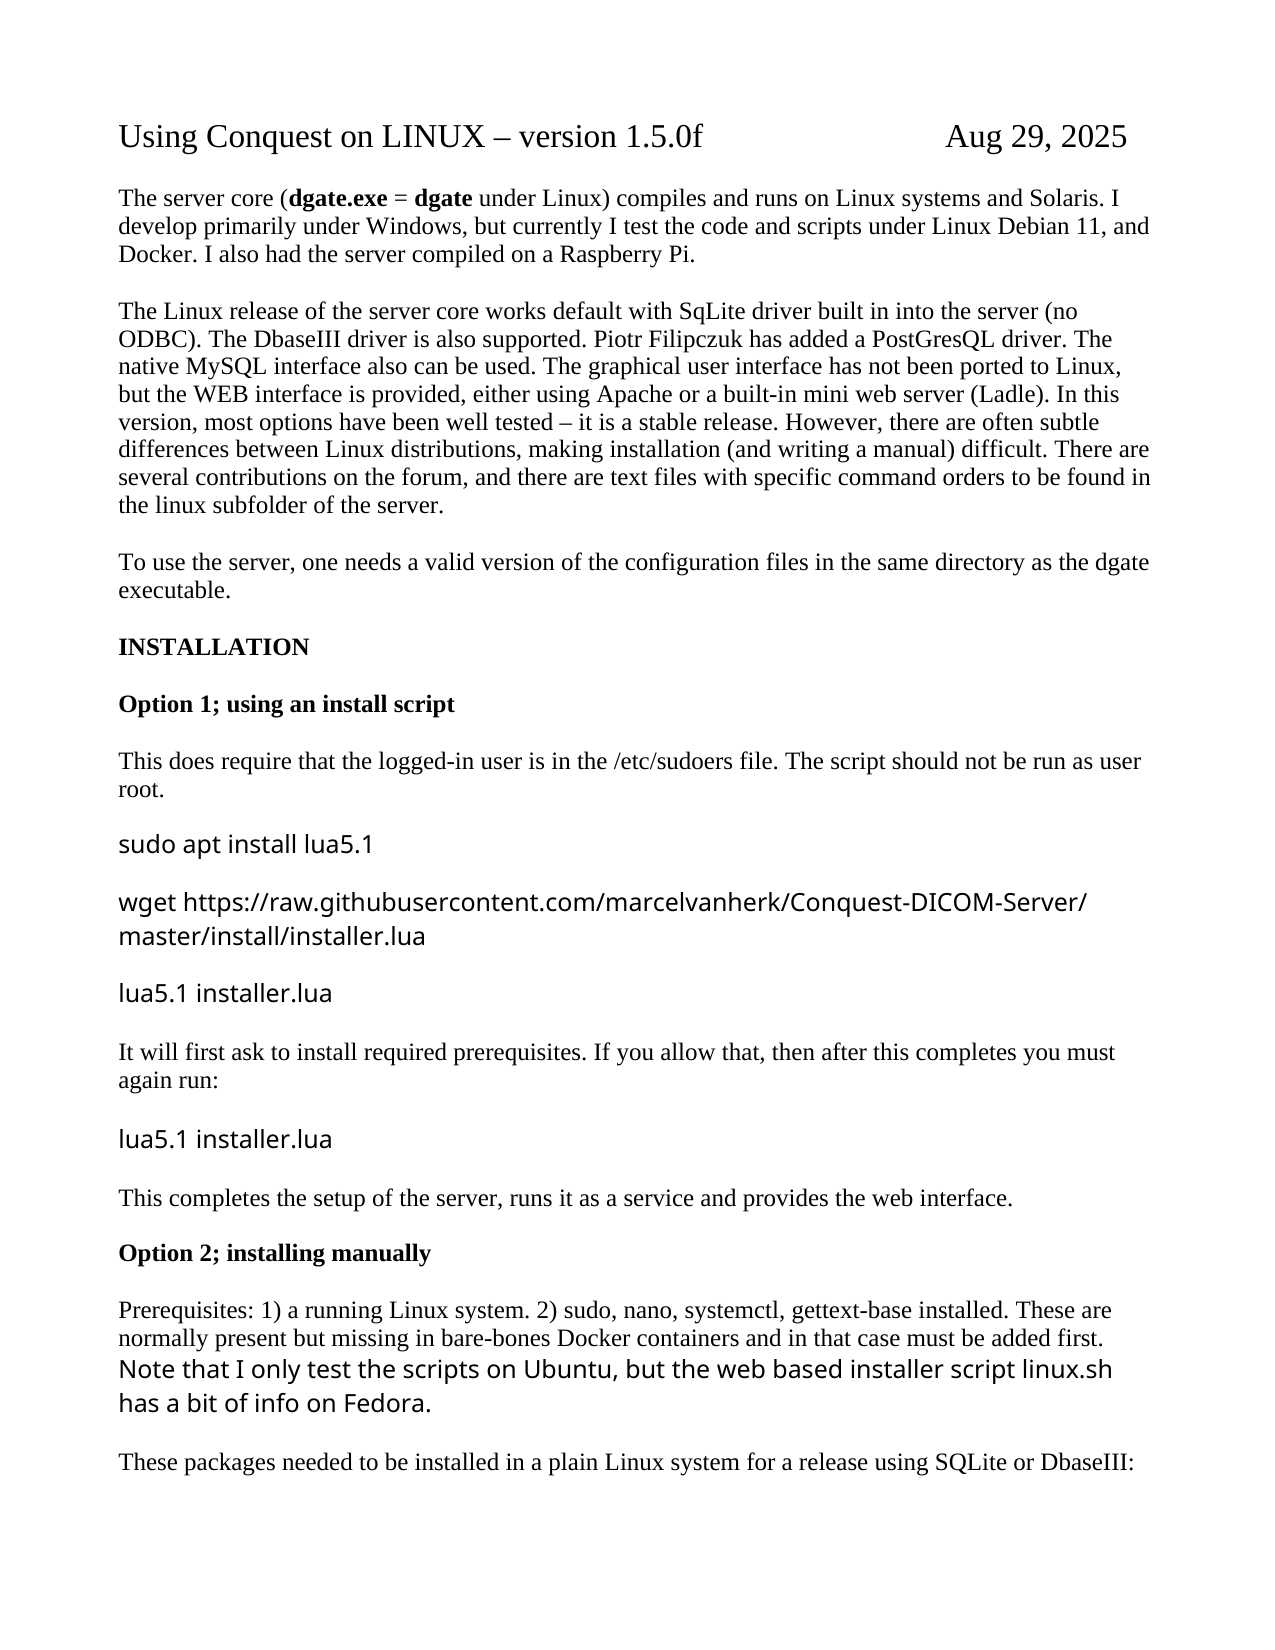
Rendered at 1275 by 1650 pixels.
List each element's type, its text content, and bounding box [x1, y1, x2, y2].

text The Linux release of the server core works default with SqLite driver built in into the server (no ODBC). The DbaseIII driver is also supported. Piotr Filipczuk has added a PostGresQL driver. The native MySQL interface also can be used. The graphical user interface has not been ported to Linux, but the WEB interface is provided, either using Apache or a built-in mini web server (Ladle). In this version, most options have been well tested – it is a stable release. However, there are often subtle differences between Linux distributions, making installation (and writing a manual) difficult. There are several contributions on the forum, and there are text files with specific command orders to be found in the linux subfolder of the server. [118, 297, 1157, 519]
text To use the server, one needs a valid version of the configuration files in the same directory as the dgate executable. [118, 548, 1157, 604]
text lua5.1 installer.lua [118, 976, 1157, 1010]
text This does require that the logged-in user is in the /etc/sudoers file. The script should not be run as user root. [118, 747, 1157, 803]
text wget https://raw.githubusercontent.com/marcelvanherk/Conquest-DICOM-Server/master/install/installer.lua [118, 884, 1157, 952]
text INSTALLATION [118, 633, 1157, 661]
text This completes the setup of the server, runs it as a service and provides the web interface. [118, 1184, 1157, 1212]
text Option 1; using an install script [118, 690, 1157, 718]
text It will first ask to install required prerequisites. If you allow that, then after this completes you must again run: [118, 1038, 1157, 1094]
text Prerequisites: 1) a running Linux system. 2) sudo, nano, systemctl, gettext-base installed. These are normally present but missing in bare-bones Docker containers and in that case must be added first. Note that I only test the scripts on Ubuntu, but the web based installer script linux.sh has a bit of info on Fedora. [118, 1297, 1157, 1420]
text The server core (dgate.exe = dgate under Linux) compiles and runs on Linux systems and Solaris. I develop primarily under Windows, but currently I test the code and scripts under Linux Debian 11, and Docker. I also had the server compiled on a Raspberry Pi. [118, 184, 1157, 268]
text lua5.1 installer.lua [118, 1122, 1157, 1156]
text Using Conquest on LINUX – version 1.5.0f Aug 29, 2025 [118, 118, 1157, 155]
text These packages needed to be installed in a plain Linux system for a release using SQLite or DbaseIII: [118, 1448, 1157, 1476]
text sudo apt install lua5.1 [118, 827, 1157, 861]
text Option 2; installing manually [118, 1239, 1157, 1267]
